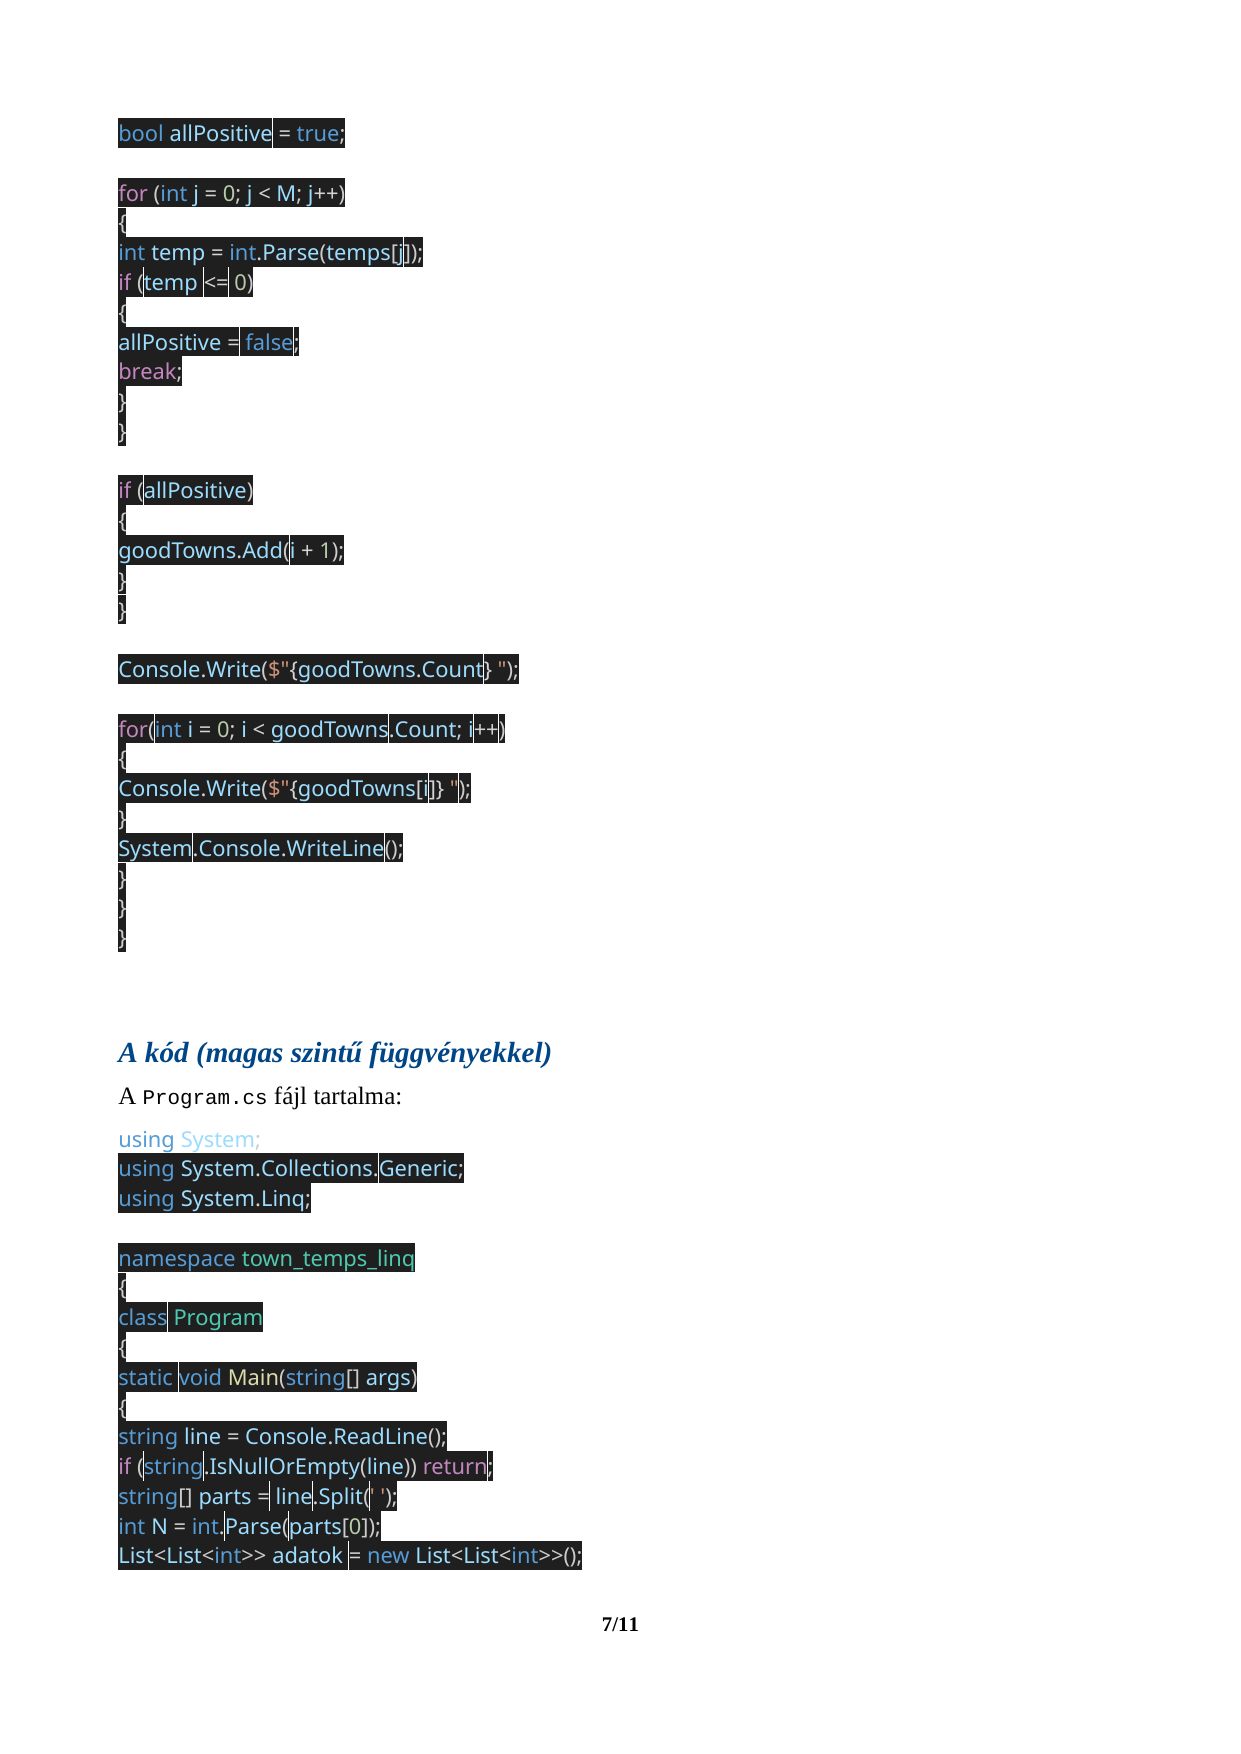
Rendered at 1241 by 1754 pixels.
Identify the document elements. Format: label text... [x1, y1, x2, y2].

text namespace town_temps_linq [118, 1243, 1122, 1272]
text } [118, 892, 1122, 922]
text { [118, 1332, 1122, 1362]
text static void Main(string[] args) [118, 1362, 1122, 1392]
text for (int j = 0; j < M; j++) [118, 178, 1122, 207]
text string line = Console.ReadLine(); [118, 1421, 1122, 1451]
text Console.Write($"{goodTowns.Count} "); [118, 654, 1122, 684]
text } [118, 416, 1122, 446]
text Console.Write($"{goodTowns[i]} "); [118, 773, 1122, 803]
text } [118, 386, 1122, 416]
subtitle A kód (magas szintű függvényekkel) [118, 1035, 1122, 1069]
text using System; [118, 1123, 1122, 1153]
text string[] parts = line.Split(' '); [118, 1481, 1122, 1511]
text System.Console.WriteLine(); [118, 833, 1122, 862]
text if (string.IsNullOrEmpty(line)) return; [118, 1451, 1122, 1481]
text for(int i = 0; i < goodTowns.Count; i++) [118, 713, 1122, 743]
text { [118, 1392, 1122, 1421]
text if (allPositive) [118, 475, 1122, 505]
text { [118, 743, 1122, 773]
text } [118, 922, 1122, 952]
text allPositive = false; [118, 327, 1122, 356]
text { [118, 505, 1122, 535]
text goodTowns.Add(i + 1); [118, 535, 1122, 565]
text { [118, 297, 1122, 327]
text if (temp <= 0) [118, 267, 1122, 297]
text using System.Collections.Generic; [118, 1153, 1122, 1183]
text A Program.cs fájl tartalma: [118, 1081, 1122, 1111]
text class Program [118, 1302, 1122, 1332]
text } [118, 862, 1122, 892]
text { [118, 1272, 1122, 1302]
text int N = int.Parse(parts[0]); [118, 1511, 1122, 1541]
text } [118, 565, 1122, 594]
text using System.Linq; [118, 1183, 1122, 1213]
text List<List<int>> adatok = new List<List<int>>(); [118, 1541, 1122, 1570]
text } [118, 803, 1122, 833]
text break; [118, 356, 1122, 386]
text bool allPositive = true; [118, 118, 1122, 148]
text int temp = int.Parse(temps[j]); [118, 237, 1122, 267]
text } [118, 594, 1122, 624]
text { [118, 207, 1122, 237]
